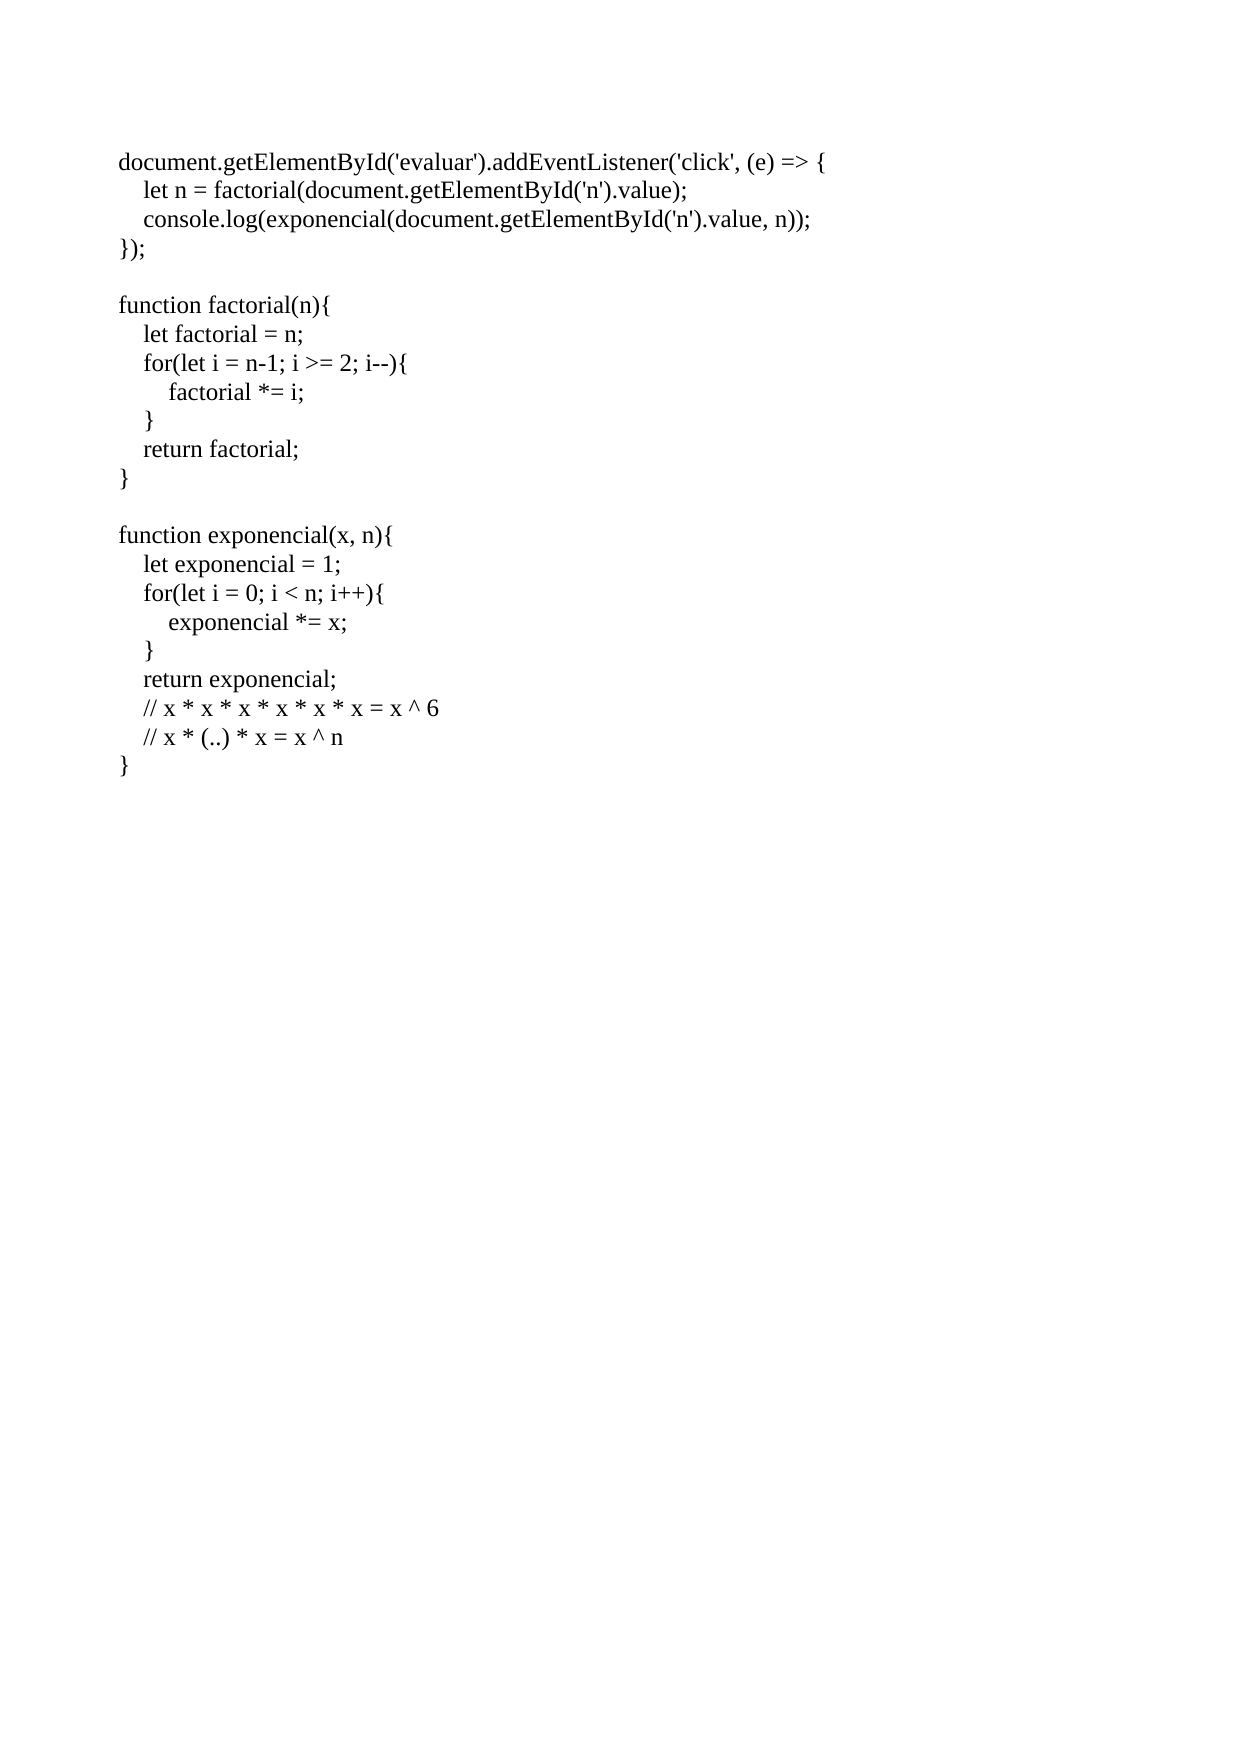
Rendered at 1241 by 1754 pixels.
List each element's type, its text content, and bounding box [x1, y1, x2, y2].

text // x * x * x * x * x * x = x ^ 6 [118, 693, 1122, 722]
text let exponencial = 1; [118, 549, 1122, 578]
text document.getElementById('evaluar').addEventListener('click', (e) => { [118, 147, 1122, 176]
text return exponencial; [118, 664, 1122, 693]
text let n = factorial(document.getElementById('n').value); [118, 176, 1122, 204]
text let factorial = n; [118, 319, 1122, 348]
text return factorial; [118, 434, 1122, 463]
text }); [118, 233, 1122, 262]
text exponencial *= x; [118, 607, 1122, 636]
text function factorial(n){ [118, 291, 1122, 319]
text for(let i = 0; i < n; i++){ [118, 578, 1122, 607]
text console.log(exponencial(document.getElementById('n').value, n)); [118, 204, 1122, 233]
text for(let i = n-1; i >= 2; i--){ [118, 348, 1122, 377]
text } [118, 406, 1122, 434]
text factorial *= i; [118, 377, 1122, 406]
text function exponencial(x, n){ [118, 521, 1122, 549]
text } [118, 636, 1122, 664]
text } [118, 751, 1122, 779]
text } [118, 463, 1122, 492]
text // x * (..) * x = x ^ n [118, 722, 1122, 751]
